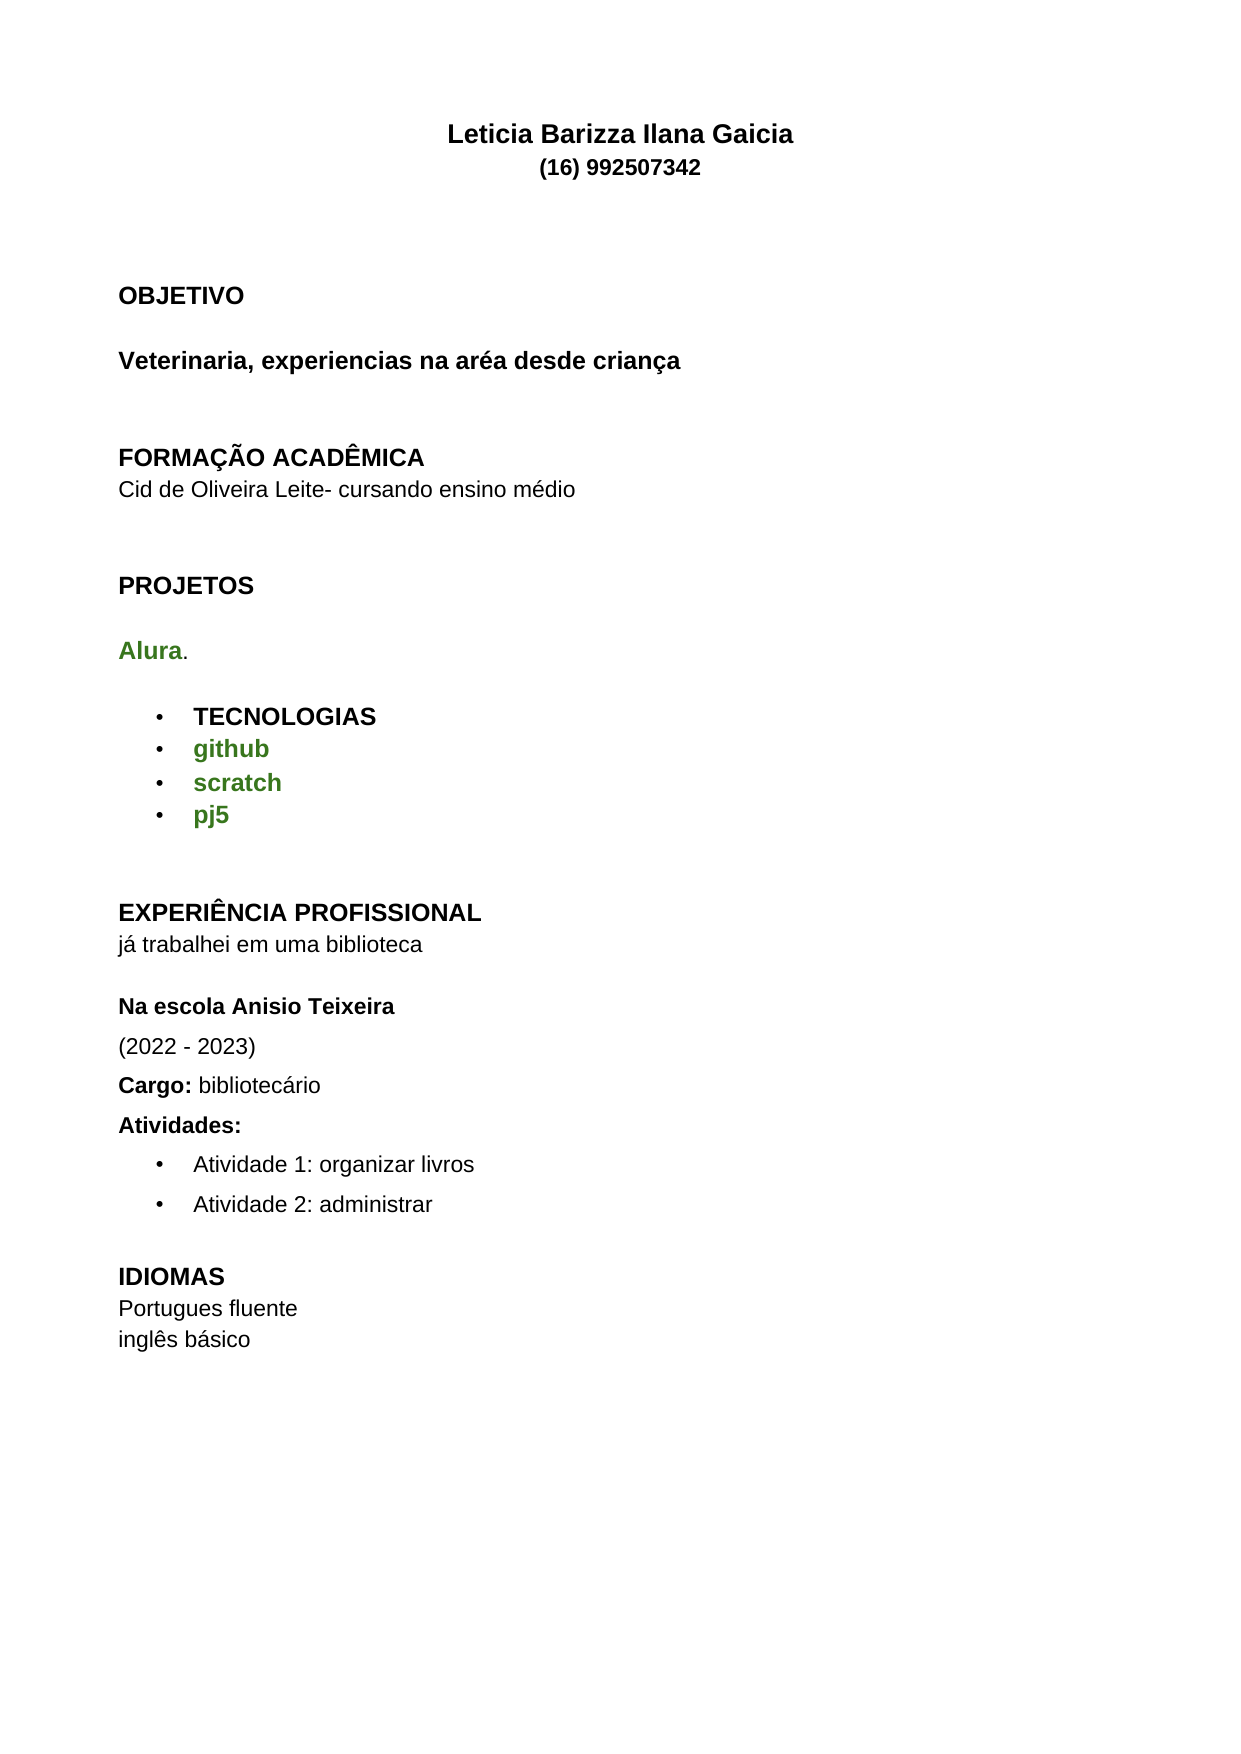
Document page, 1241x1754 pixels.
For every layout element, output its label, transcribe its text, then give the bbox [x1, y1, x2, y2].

text FORMAÇÃO ACADÊMICA [118, 443, 1122, 472]
text PROJETOS [118, 571, 1122, 600]
text IDIOMAS [118, 1262, 1122, 1291]
list scratch [156, 767, 1122, 796]
text (16) 992507342 [118, 154, 1122, 180]
list Atividade 1: organizar livros [156, 1151, 1122, 1178]
text Cargo: bibliotecário [118, 1072, 1122, 1099]
text Leticia Barizza Ilana Gaicia [118, 118, 1122, 149]
text Portugues fluente [118, 1295, 1122, 1322]
list pj5 [156, 801, 1122, 829]
list github [156, 734, 1122, 763]
text inglês básico [118, 1326, 1122, 1352]
list TECNOLOGIAS [156, 701, 1122, 730]
text Alura. [118, 636, 1122, 665]
text já trabalhei em uma biblioteca [118, 931, 1122, 957]
text Na escola Anisio Teixeira [118, 993, 1122, 1020]
text EXPERIÊNCIA PROFISSIONAL [118, 898, 1122, 927]
text OBJETIVO [118, 281, 1122, 309]
list Atividade 2: administrar [156, 1191, 1122, 1217]
text Veterinaria, experiencias na aréa desde criança [118, 346, 1122, 375]
text Atividades: [118, 1112, 1122, 1138]
text Cid de Oliveira Leite- cursando ensino médio [118, 476, 1122, 503]
text (2022 - 2023) [118, 1033, 1122, 1059]
